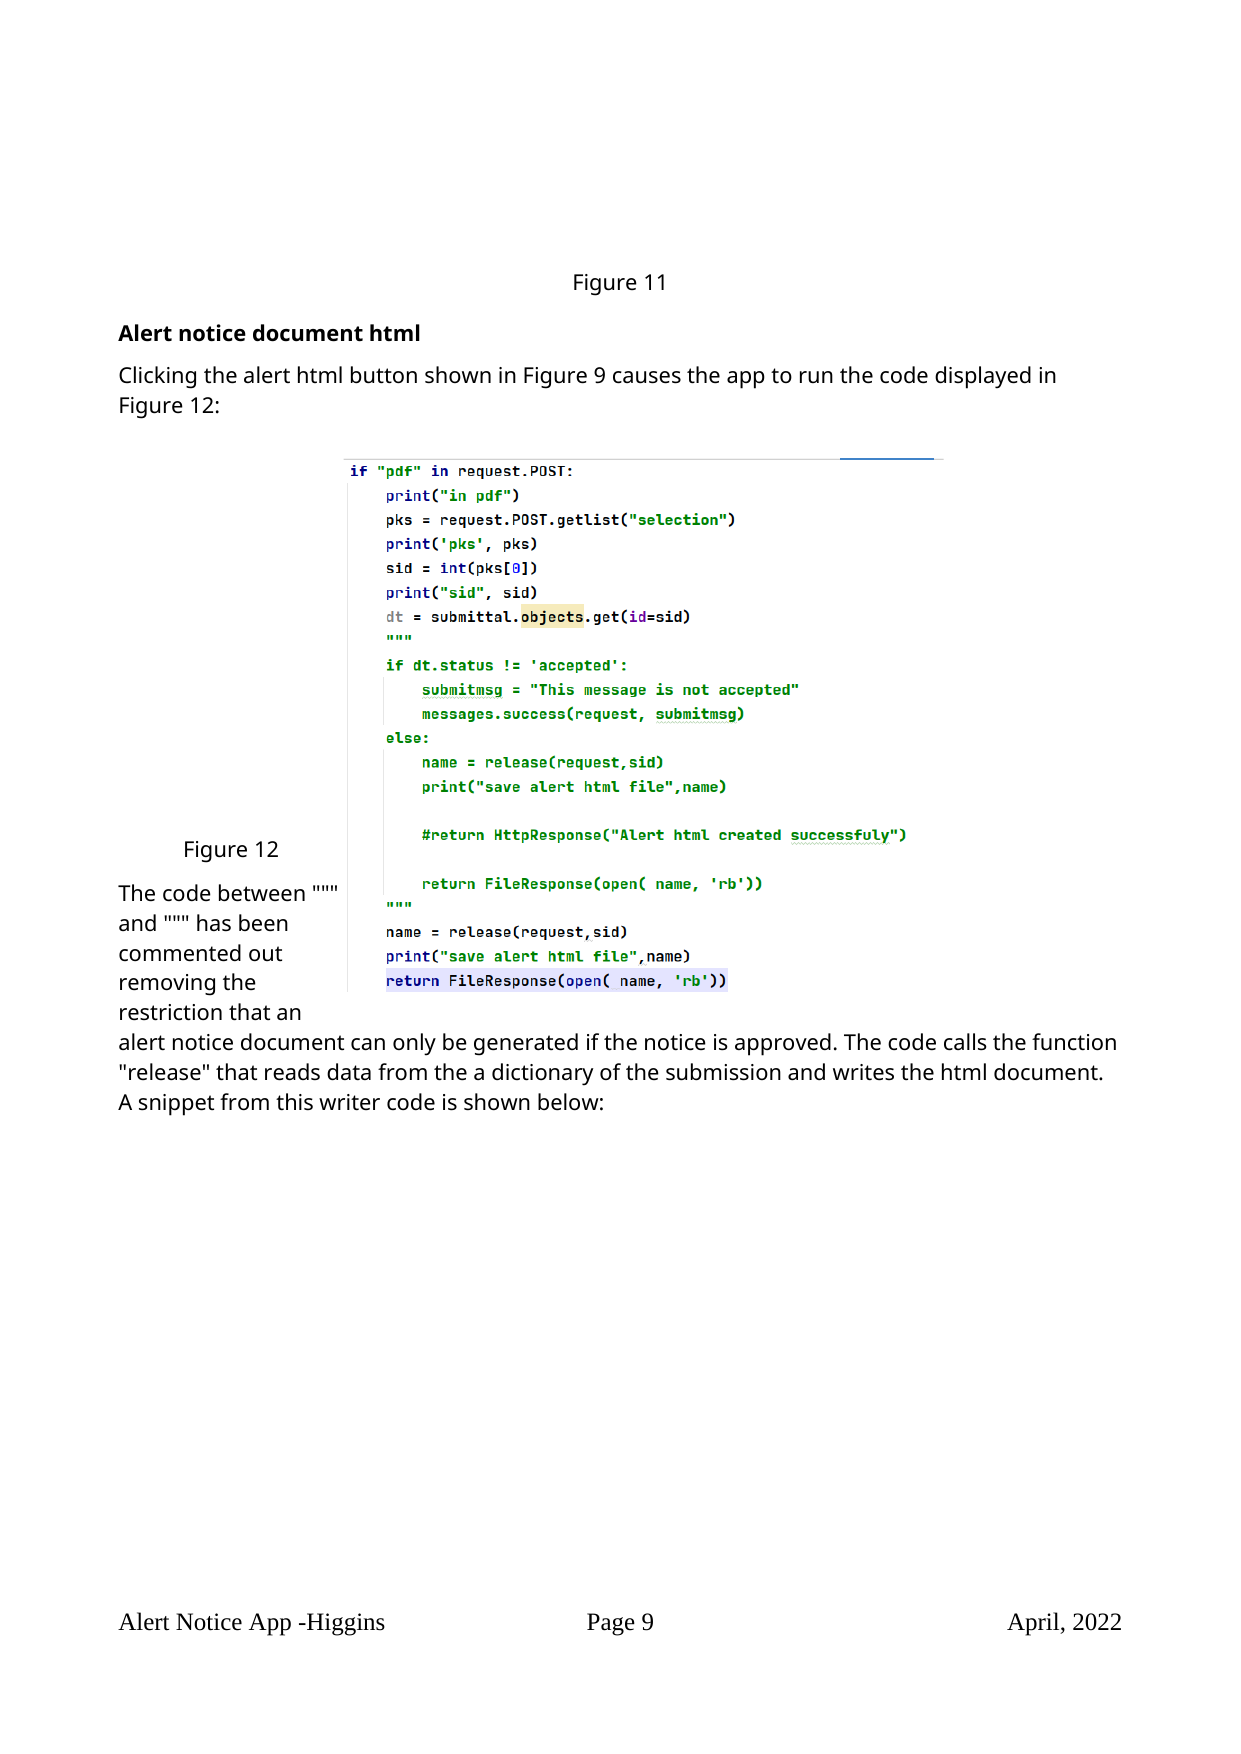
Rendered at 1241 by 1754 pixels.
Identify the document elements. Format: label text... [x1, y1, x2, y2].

text [944, 833, 1122, 863]
text Clicking the alert html button shown in Figure 9 causes the app to run the code displayed in Figure 12: [118, 360, 1122, 419]
text Figure 11 [118, 267, 1122, 297]
text Figure 12 [118, 833, 343, 863]
subtitle Alert notice document html [118, 318, 1122, 347]
picture [343, 458, 944, 1006]
text The code between """ and """ has been commented out removing the restriction that an alert notice document can only be generated if the notice is approved. The code calls the function "release" that reads data from the a dictionary of the submission and writes the html document. A snippet from this writer code is shown below: [118, 878, 1122, 1116]
